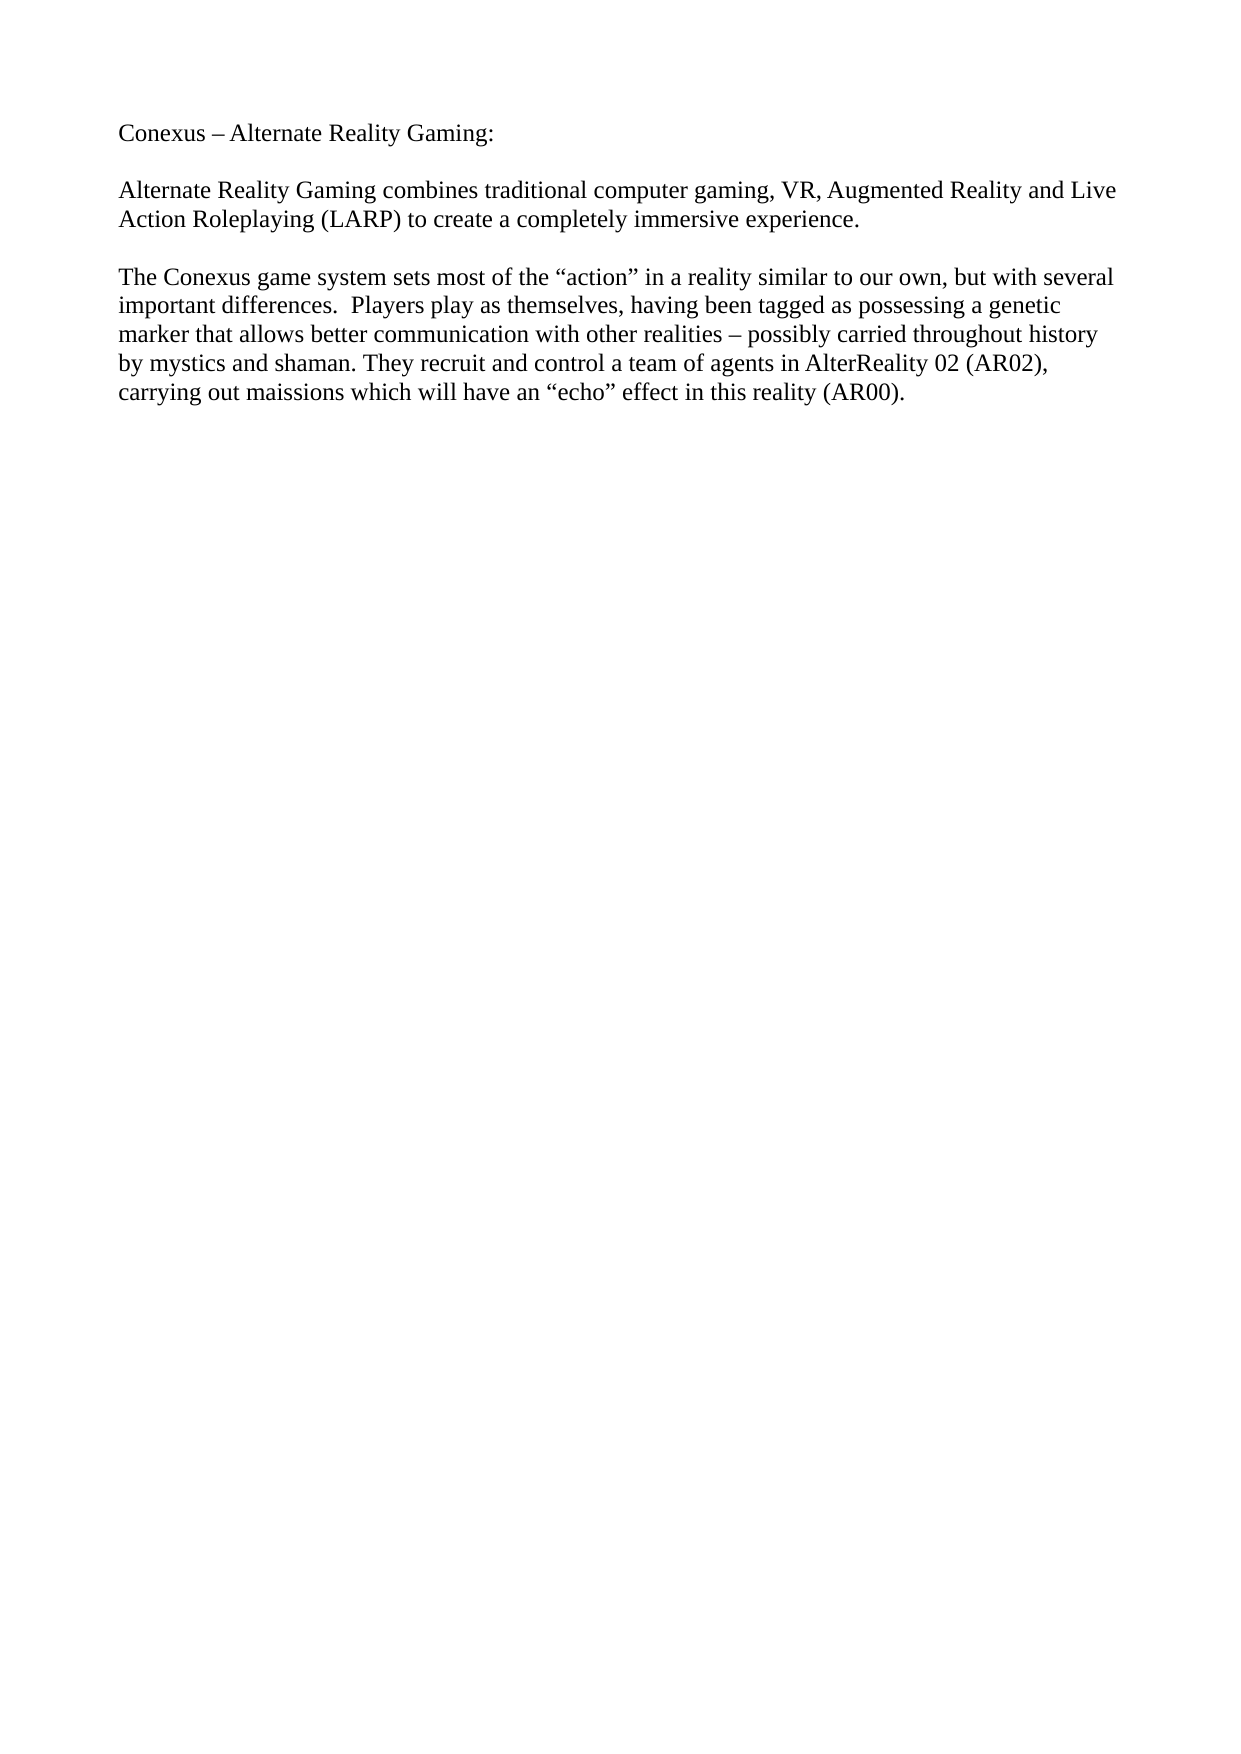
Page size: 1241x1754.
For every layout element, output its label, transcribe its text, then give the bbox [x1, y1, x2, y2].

text The Conexus game system sets most of the “action” in a reality similar to our own, but with several important differences. Players play as themselves, having been tagged as possessing a genetic marker that allows better communication with other realities – possibly carried throughout history by mystics and shaman. They recruit and control a team of agents in AlterReality 02 (AR02), carrying out maissions which will have an “echo” effect in this reality (AR00). [118, 262, 1122, 406]
text Alternate Reality Gaming combines traditional computer gaming, VR, Augmented Reality and Live Action Roleplaying (LARP) to create a completely immersive experience. [118, 176, 1122, 233]
text Conexus – Alternate Reality Gaming: [118, 118, 1122, 147]
